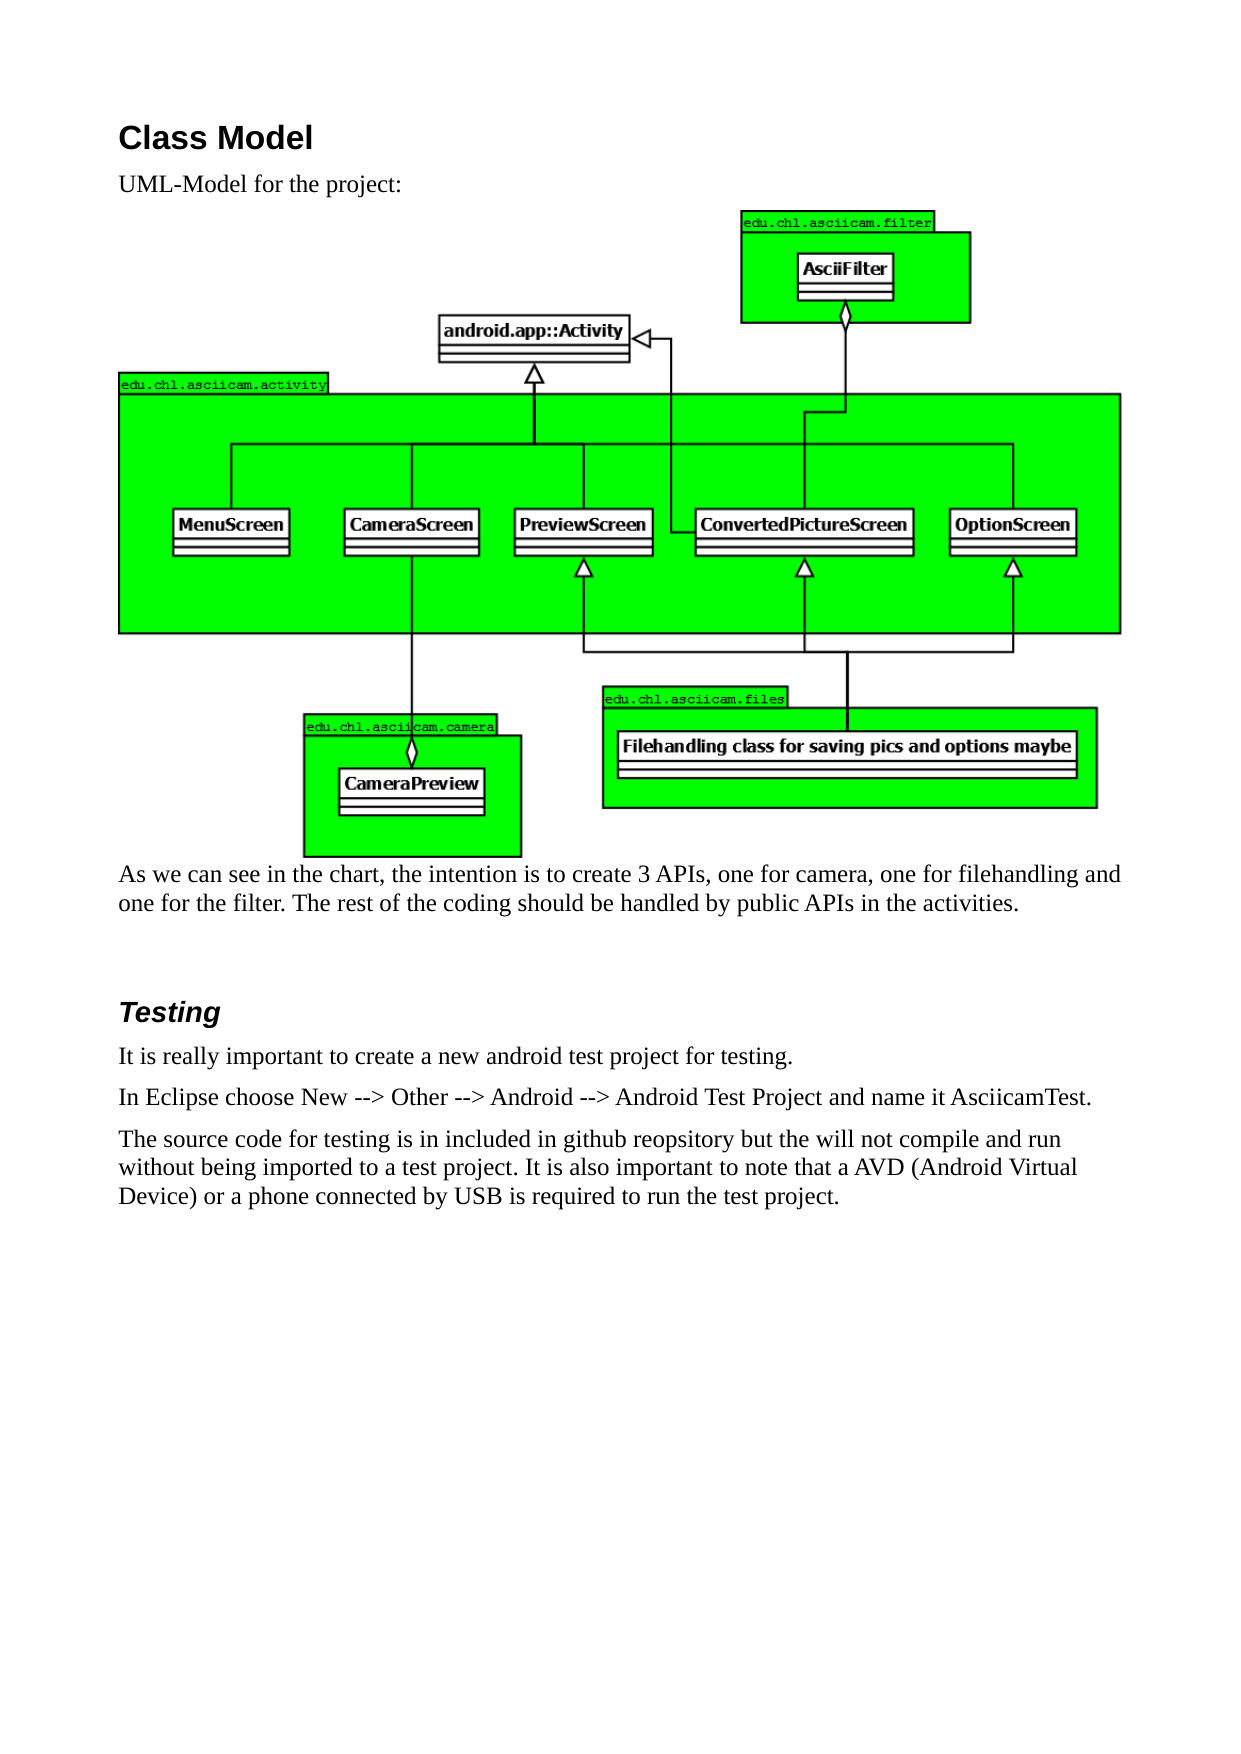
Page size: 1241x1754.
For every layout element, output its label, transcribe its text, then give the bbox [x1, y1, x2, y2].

subtitle Class Model [118, 118, 1122, 157]
picture [118, 210, 1123, 859]
text As we can see in the chart, the intention is to create 3 APIs, one for camera, one for filehandling and one for the filter. The rest of the coding should be handled by public APIs in the activities. [118, 859, 1122, 916]
text In Eclipse choose New --> Other --> Android --> Android Test Project and name it AsciicamTest. [118, 1082, 1122, 1111]
text It is really important to create a new android test project for testing. [118, 1041, 1122, 1070]
text UML-Model for the project: [118, 169, 1122, 198]
text The source code for testing is in included in github reopsitory but the will not compile and run without being imported to a test project. It is also important to note that a AVD (Android Virtual Device) or a phone connected by USB is required to run the test project. [118, 1124, 1122, 1210]
subtitle Testing [118, 995, 1122, 1029]
